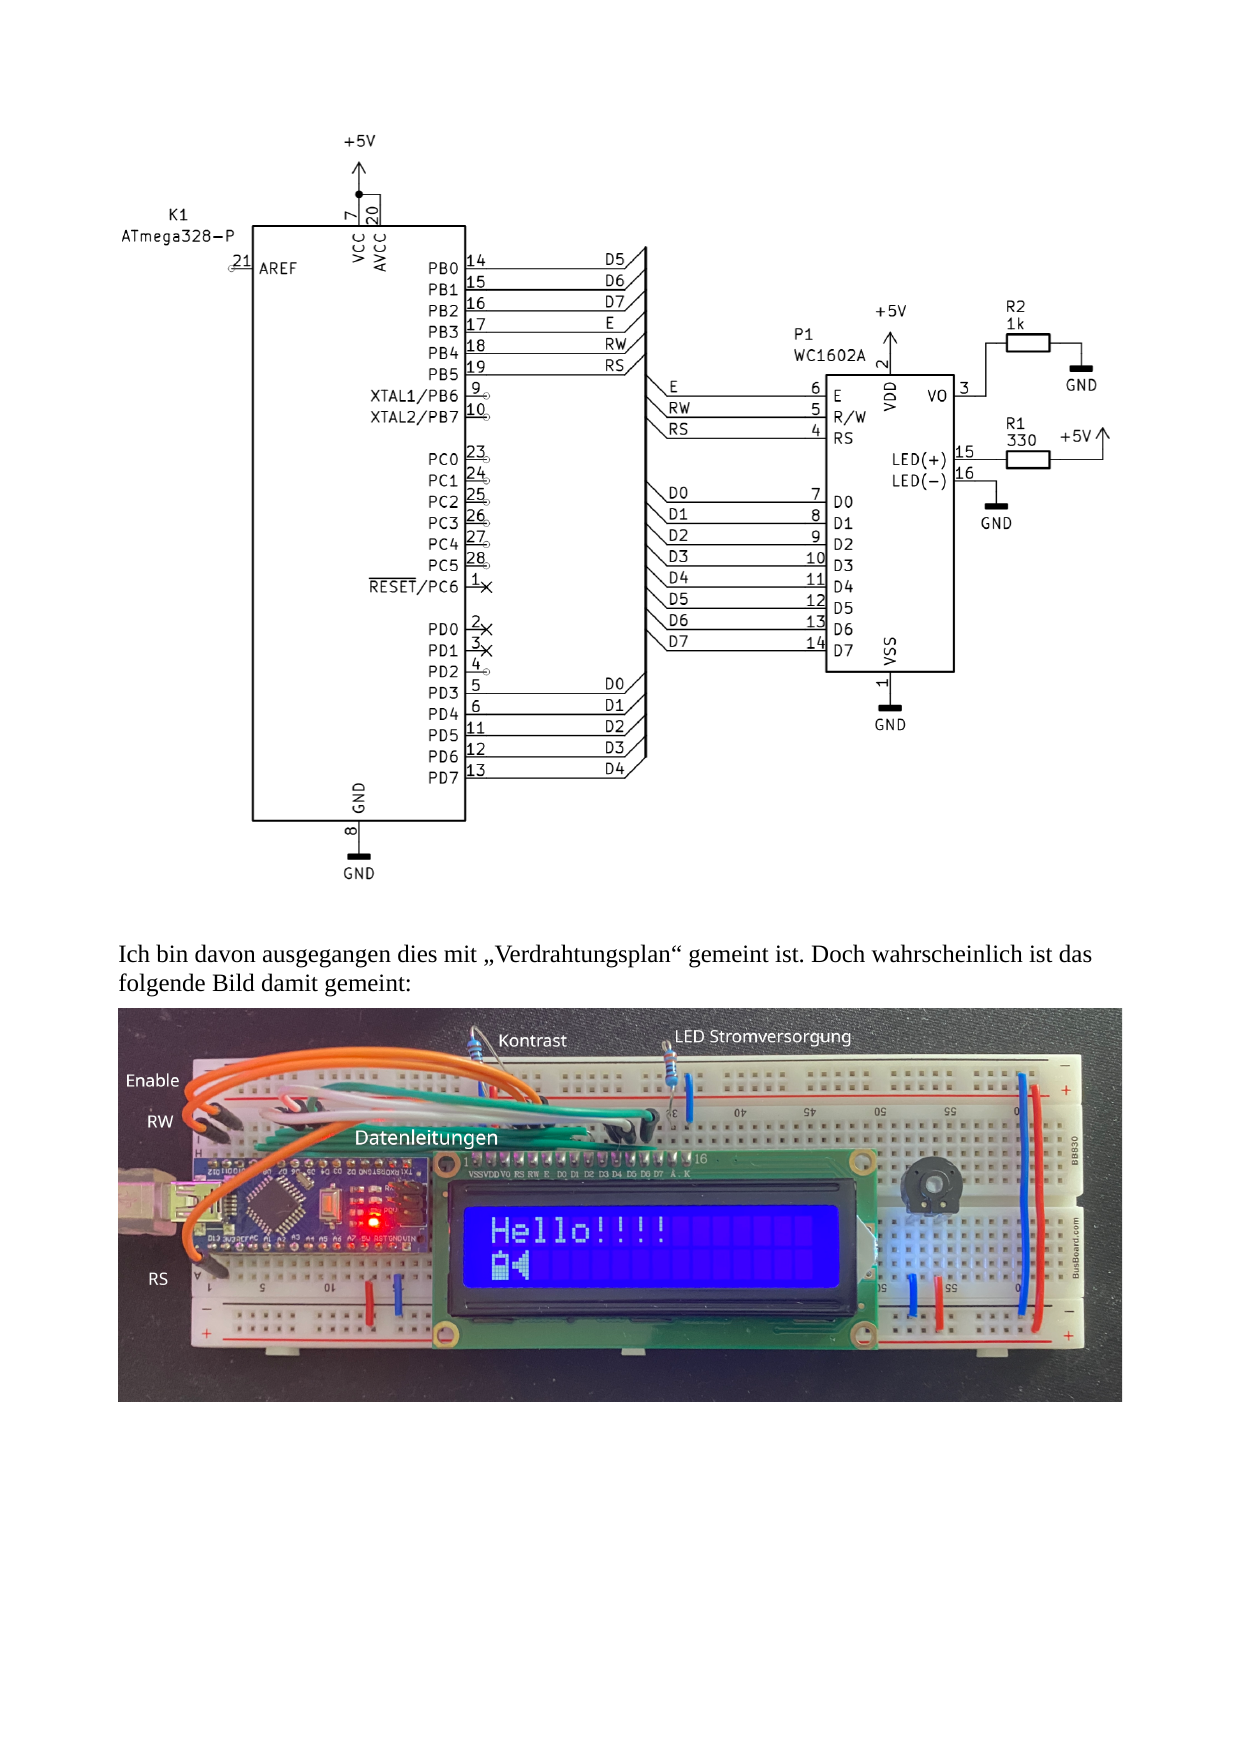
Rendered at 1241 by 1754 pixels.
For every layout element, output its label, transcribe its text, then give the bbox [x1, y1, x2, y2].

picture [118, 1008, 1123, 1402]
text Ich bin davon ausgegangen dies mit „Verdrahtungsplan“ gemeint ist. Doch wahrscheinlich ist das folgende Bild damit gemeint: [118, 939, 1122, 997]
picture [118, 118, 1123, 887]
